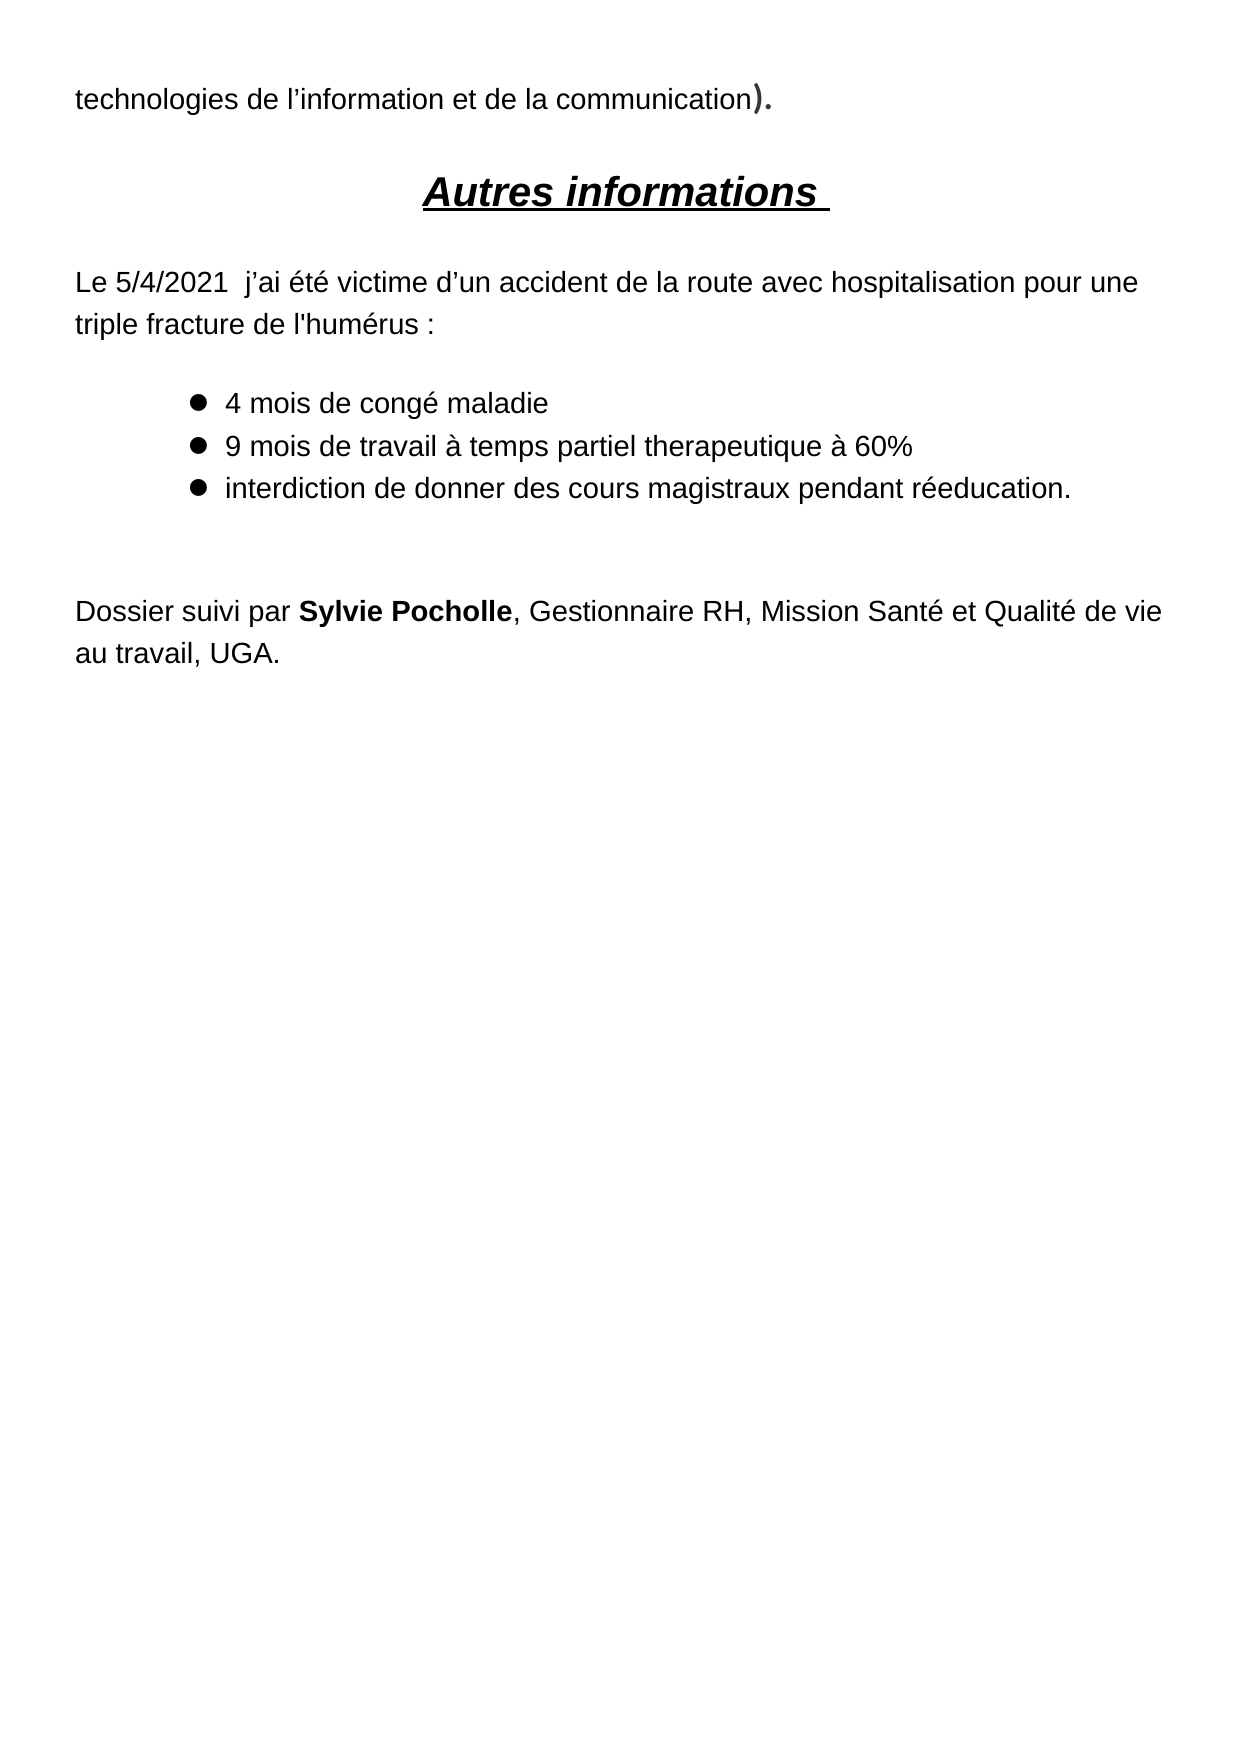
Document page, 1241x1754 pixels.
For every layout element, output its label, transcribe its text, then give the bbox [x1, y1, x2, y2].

text Le 5/4/2021 j’ai été victime d’un accident de la route avec hospitalisation pour une triple fracture de l'humérus : [75, 265, 1165, 340]
list 9 mois de travail à temps partiel therapeutique à 60% [187, 429, 1165, 463]
text Autres informations [75, 167, 1165, 215]
text Dossier suivi par Sylvie Pocholle, Gestionnaire RH, Mission Santé et Qualité de vie au travail, UGA. [75, 594, 1165, 669]
text technologies de l’information et de la communication). [75, 75, 1165, 118]
list 4 mois de congé maladie [187, 387, 1165, 420]
list interdiction de donner des cours magistraux pendant réeducation. [187, 472, 1165, 547]
